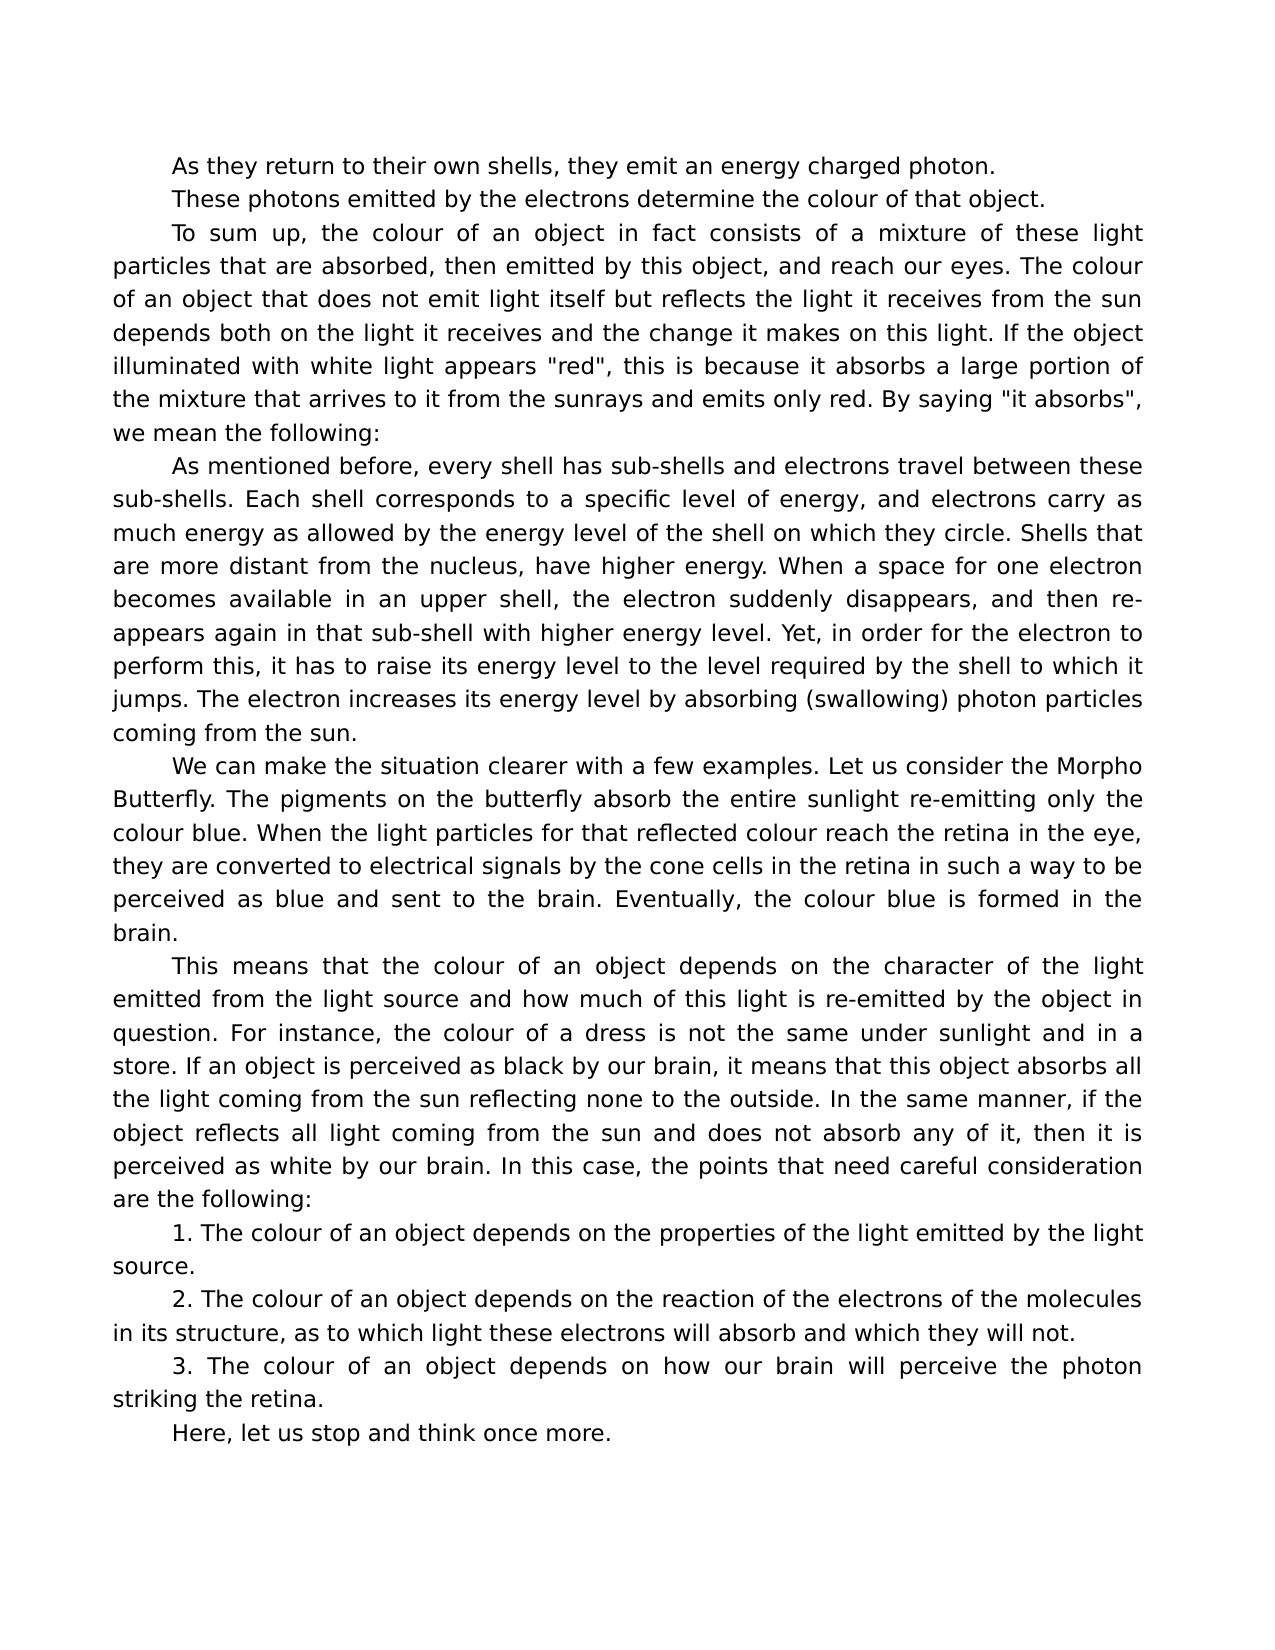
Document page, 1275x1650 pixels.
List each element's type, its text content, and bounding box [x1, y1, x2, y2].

text Here, let us stop and think once more. [112, 1414, 1145, 1448]
text 1. The colour of an object depends on the properties of the light emitted by the light source. [112, 1214, 1145, 1281]
text As they return to their own shells, they emit an energy charged photon. [112, 148, 1145, 181]
text As mentioned before, every shell has sub-shells and electrons travel between these sub-shells. Each shell corresponds to a specific level of energy, and electrons carry as much energy as allowed by the energy level of the shell on which they circle. Shells that are more distant from the nucleus, have higher energy. When a space for one electron becomes available in an upper shell, the electron suddenly disappears, and then re-appears again in that sub-shell with higher energy level. Yet, in order for the electron to perform this, it has to raise its energy level to the level required by the shell to which it jumps. The electron increases its energy level by absorbing (swallowing) photon particles coming from the sun. [112, 448, 1145, 748]
text 3. The colour of an object depends on how our brain will perceive the photon striking the retina. [112, 1348, 1145, 1414]
text These photons emitted by the electrons determine the colour of that object. [112, 181, 1145, 214]
text 2. The colour of an object depends on the reaction of the electrons of the molecules in its structure, as to which light these electrons will absorb and which they will not. [112, 1281, 1145, 1348]
text This means that the colour of an object depends on the character of the light emitted from the light source and how much of this light is re-emitted by the object in question. For instance, the colour of a dress is not the same under sunlight and in a store. If an object is perceived as black by our brain, it means that this object absorbs all the light coming from the sun reflecting none to the outside. In the same manner, if the object reflects all light coming from the sun and does not absorb any of it, then it is perceived as white by our brain. In this case, the points that need careful consideration are the following: [112, 948, 1145, 1214]
text To sum up, the colour of an object in fact consists of a mixture of these light particles that are absorbed, then emitted by this object, and reach our eyes. The colour of an object that does not emit light itself but reflects the light it receives from the sun depends both on the light it receives and the change it makes on this light. If the object illuminated with white light appears "red", this is because it absorbs a large portion of the mixture that arrives to it from the sunrays and emits only red. By saying "it absorbs", we mean the following: [112, 214, 1145, 448]
text We can make the situation clearer with a few examples. Let us consider the Morpho Butterfly. The pigments on the butterfly absorb the entire sunlight re-emitting only the colour blue. When the light particles for that reflected colour reach the retina in the eye, they are converted to electrical signals by the cone cells in the retina in such a way to be perceived as blue and sent to the brain. Eventually, the colour blue is formed in the brain. [112, 748, 1145, 948]
